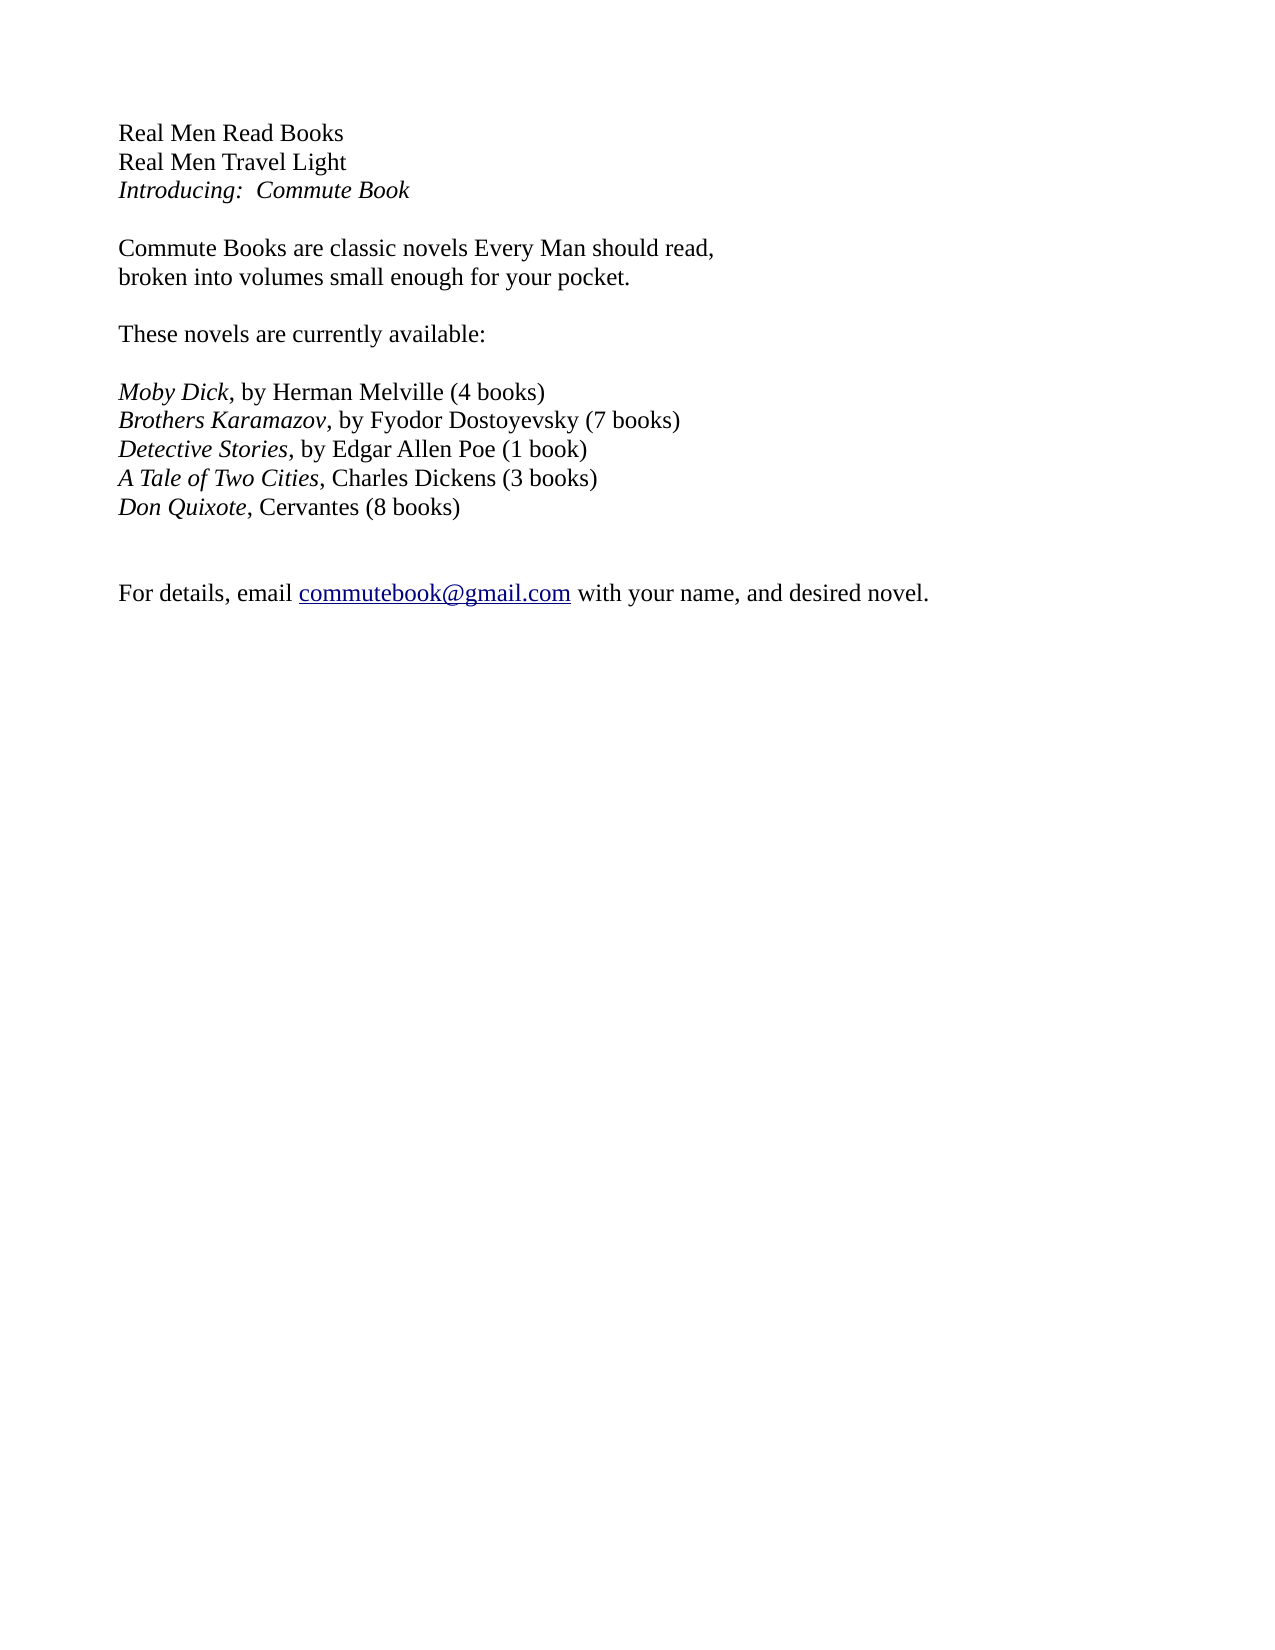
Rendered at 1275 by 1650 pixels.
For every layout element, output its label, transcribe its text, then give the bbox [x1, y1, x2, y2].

text These novels are currently available: [118, 319, 1157, 348]
text Brothers Karamazov, by Fyodor Dostoyevsky (7 books) [118, 406, 1157, 434]
text Real Men Read Books [118, 118, 1157, 147]
text broken into volumes small enough for your pocket. [118, 262, 1157, 291]
text Detective Stories, by Edgar Allen Poe (1 book) [118, 434, 1157, 463]
text Introducing: Commute Book [118, 176, 1157, 204]
text Commute Books are classic novels Every Man should read, [118, 233, 1157, 262]
text Moby Dick, by Herman Melville (4 books) [118, 377, 1157, 406]
text For details, email commutebook@gmail.com with your name, and desired novel. [118, 578, 1157, 607]
text A Tale of Two Cities, Charles Dickens (3 books) [118, 463, 1157, 492]
text Don Quixote, Cervantes (8 books) [118, 492, 1157, 521]
text Real Men Travel Light [118, 147, 1157, 176]
